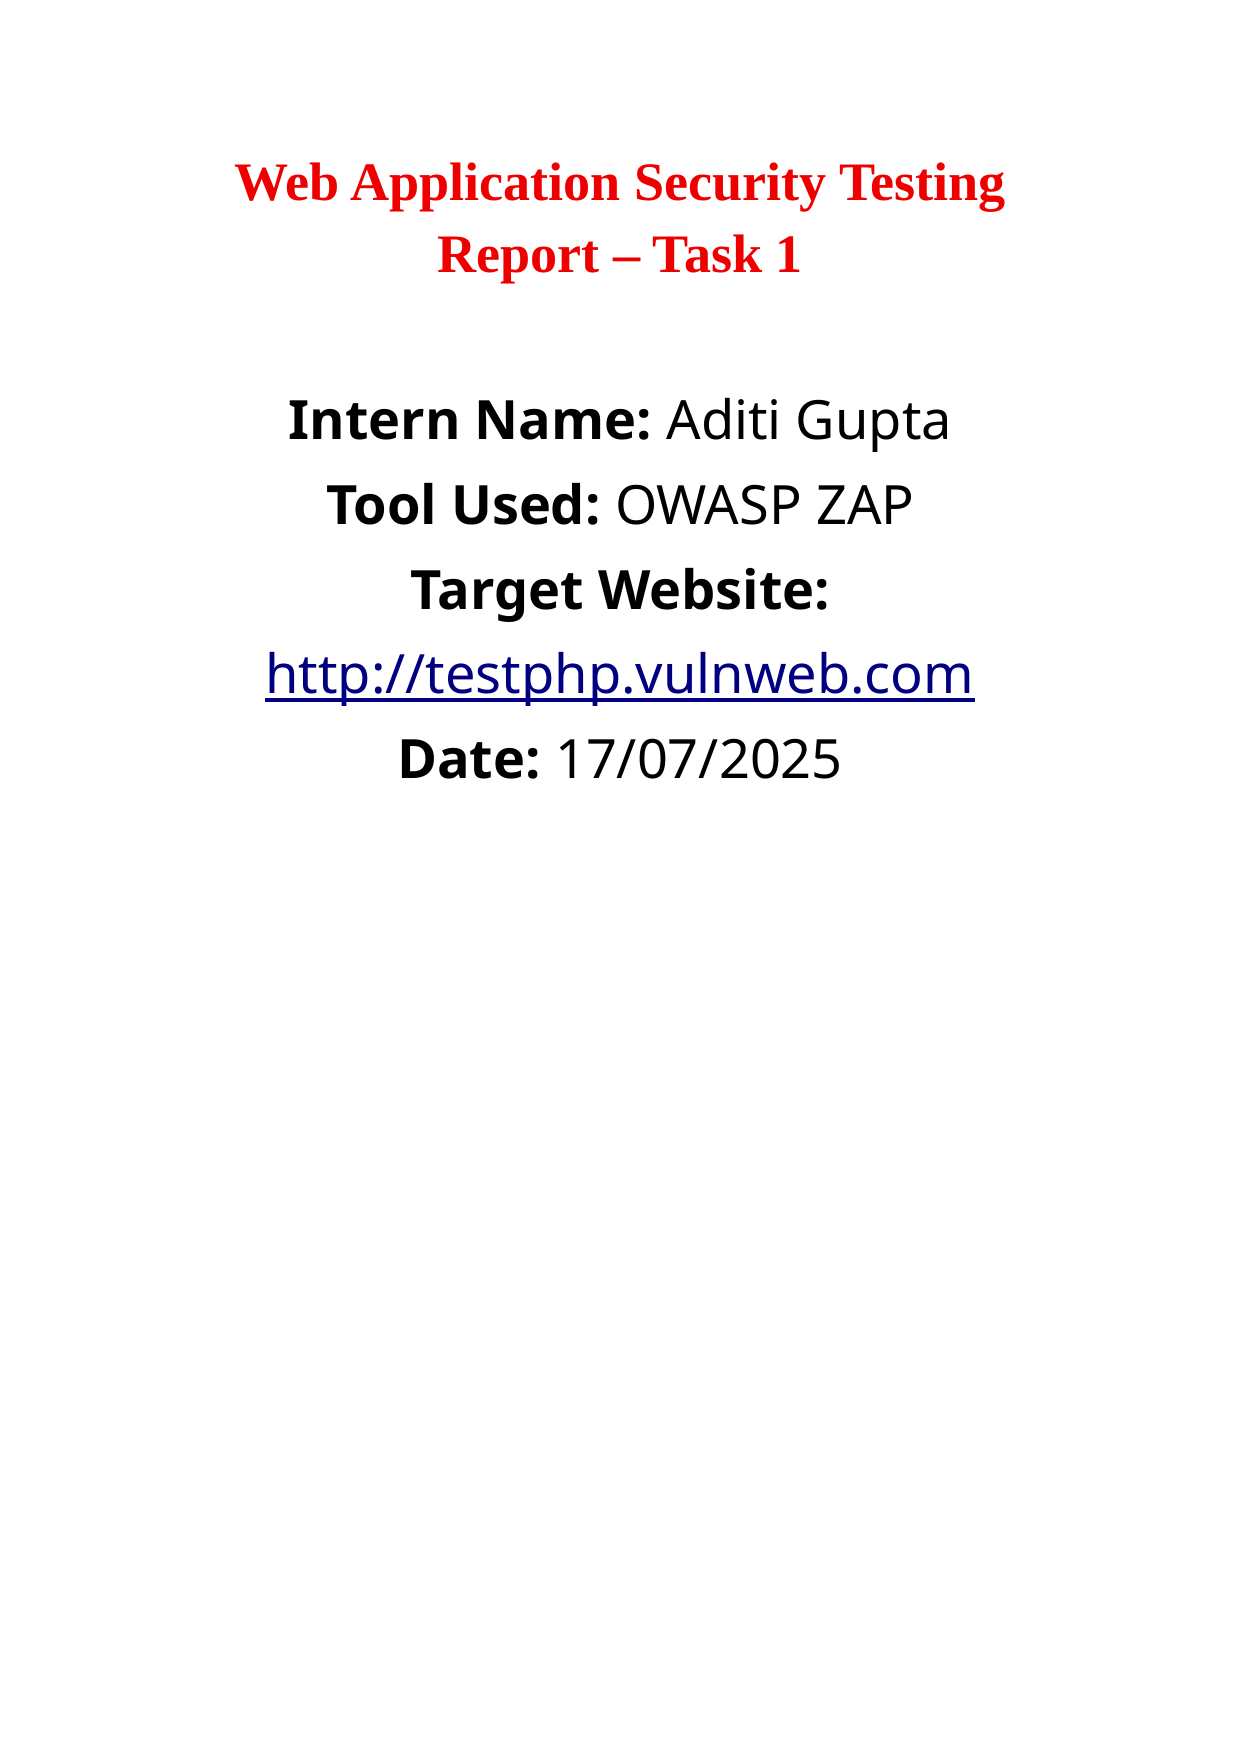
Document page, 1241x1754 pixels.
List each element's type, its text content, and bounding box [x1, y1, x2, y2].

text Intern Name: Aditi Gupta Tool Used: OWASP ZAP Target Website: http://testphp.vulnweb.com Date: 17/07/2025 [150, 382, 1090, 794]
text Web Application Security Testing Report – Task 1 [150, 150, 1090, 284]
